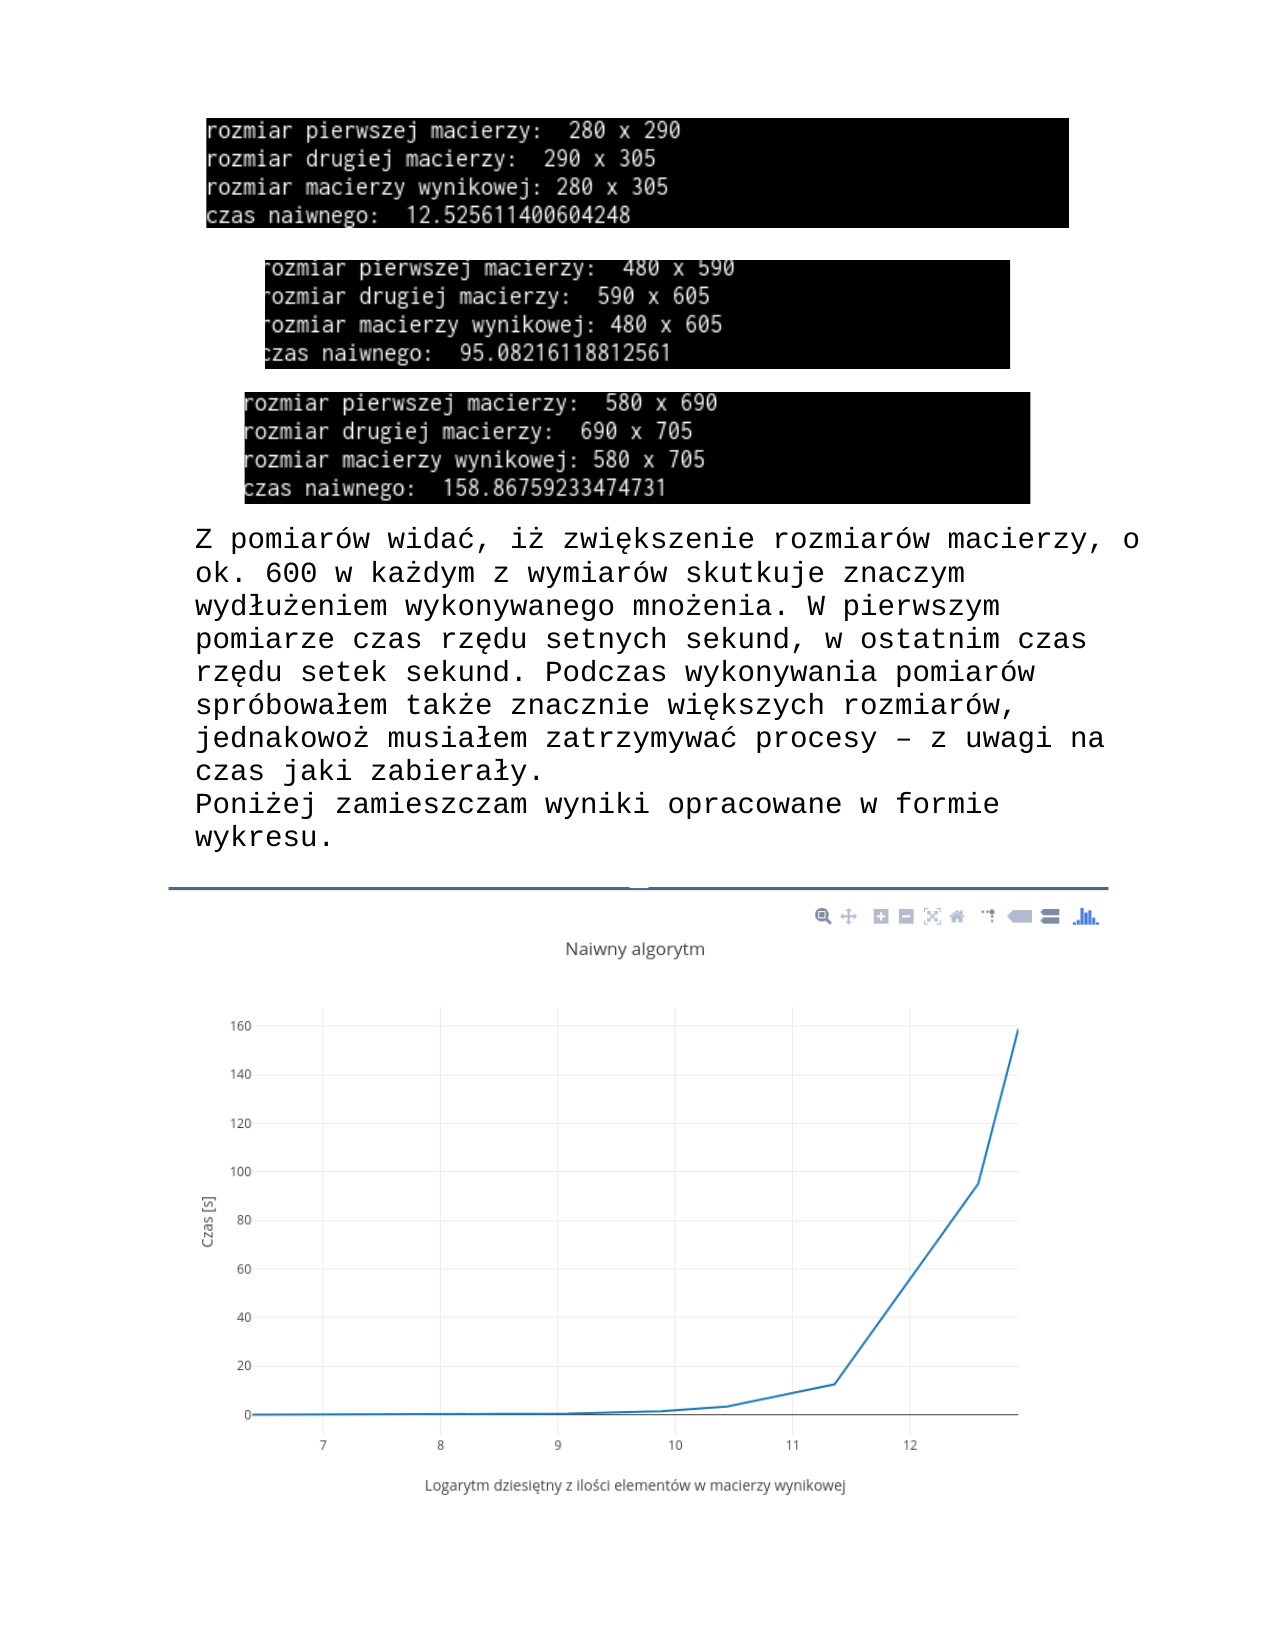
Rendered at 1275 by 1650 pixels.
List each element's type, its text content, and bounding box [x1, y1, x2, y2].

picture [265, 260, 1011, 369]
text Z pomiarów widać, iż zwiększenie rozmiarów macierzy, o ok. 600 w każdym z wymiarów skutkuje znaczym wydłużeniem wykonywanego mnożenia. W pierwszym pomiarze czas rzędu setnych sekund, w ostatnim czas rzędu setek sekund. Podczas wykonywania pomiarów spróbowałem także znacznie większych rozmiarów, jednakowoż musiałem zatrzymywać procesy – z uwagi na czas jaki zabierały. [195, 525, 1157, 789]
picture [156, 887, 1119, 1519]
picture [206, 118, 1069, 228]
picture [244, 392, 1031, 504]
text Poniżej zamieszczam wyniki opracowane w formie wykresu. [195, 789, 1157, 855]
